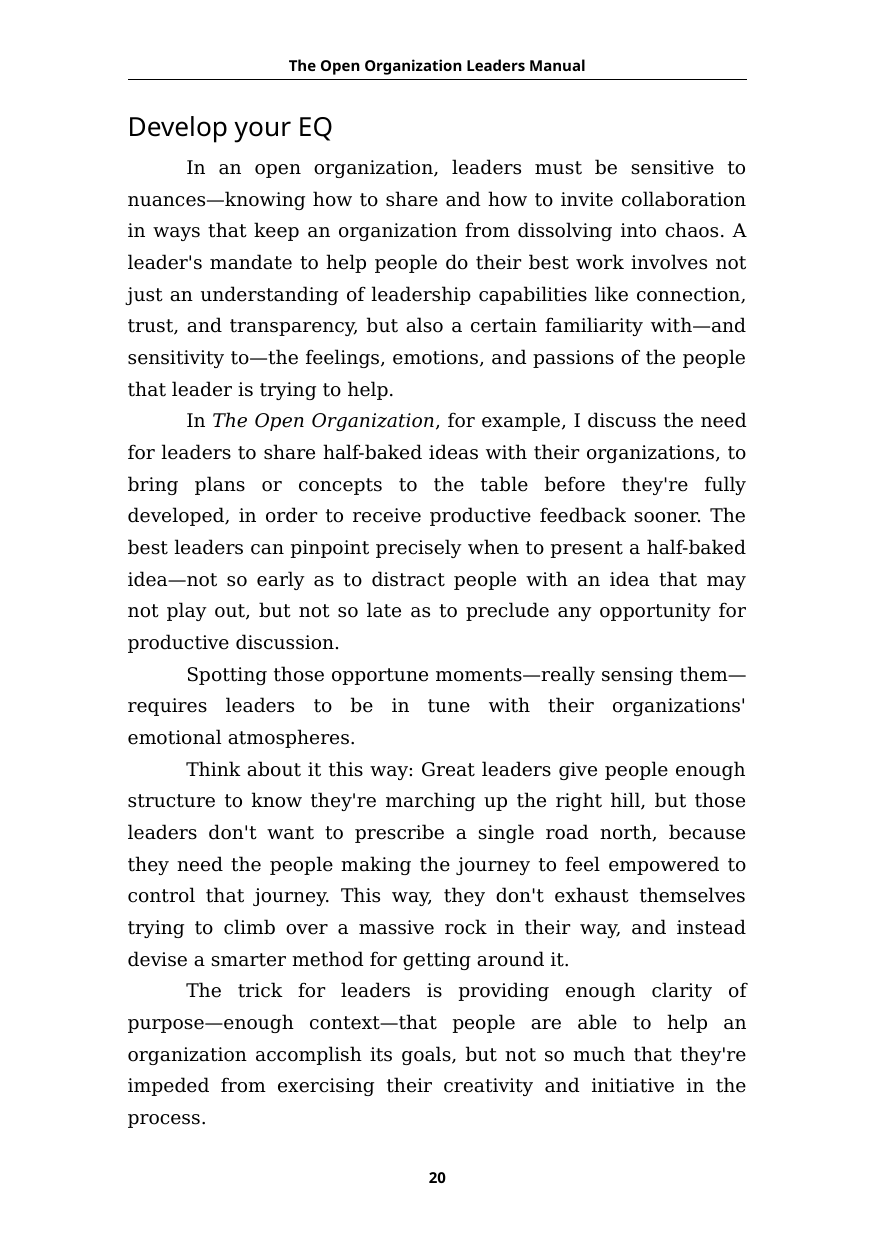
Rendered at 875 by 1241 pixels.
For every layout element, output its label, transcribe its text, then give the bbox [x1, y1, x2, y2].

text Spotting those opportune moments—really sensing them—requires leaders to be in tune with their organizations' emotional atmospheres. [127, 664, 747, 749]
text Think about it this way: Great leaders give people enough structure to know they're marching up the right hill, but those leaders don't want to prescribe a single road north, because they need the people making the journey to feel empowered to control that journey. This way, they don't exhaust themselves trying to climb over a massive rock in their way, and instead devise a smarter method for getting around it. [127, 759, 747, 971]
subtitle Develop your EQ [127, 109, 747, 144]
text The trick for leaders is providing enough clarity of purpose—enough context—that people are able to help an organization accomplish its goals, but not so much that they're impeded from exercising their creativity and initiative in the process. [127, 980, 747, 1129]
text In an open organization, leaders must be sensitive to nuances—knowing how to share and how to invite collaboration in ways that keep an organization from dissolving into chaos. A leader's mandate to help people do their best work involves not just an understanding of leadership capabilities like connection, trust, and transparency, but also a certain familiarity with—and sensitivity to—the feelings, emotions, and passions of the people that leader is trying to help. [127, 157, 747, 401]
text In The Open Organization, for example, I discuss the need for leaders to share half-baked ideas with their organizations, to bring plans or concepts to the table before they're fully developed, in order to receive productive feedback sooner. The best leaders can pinpoint precisely when to present a half-baked idea—not so early as to distract people with an idea that may not play out, but not so late as to preclude any opportunity for productive discussion. [127, 410, 747, 654]
